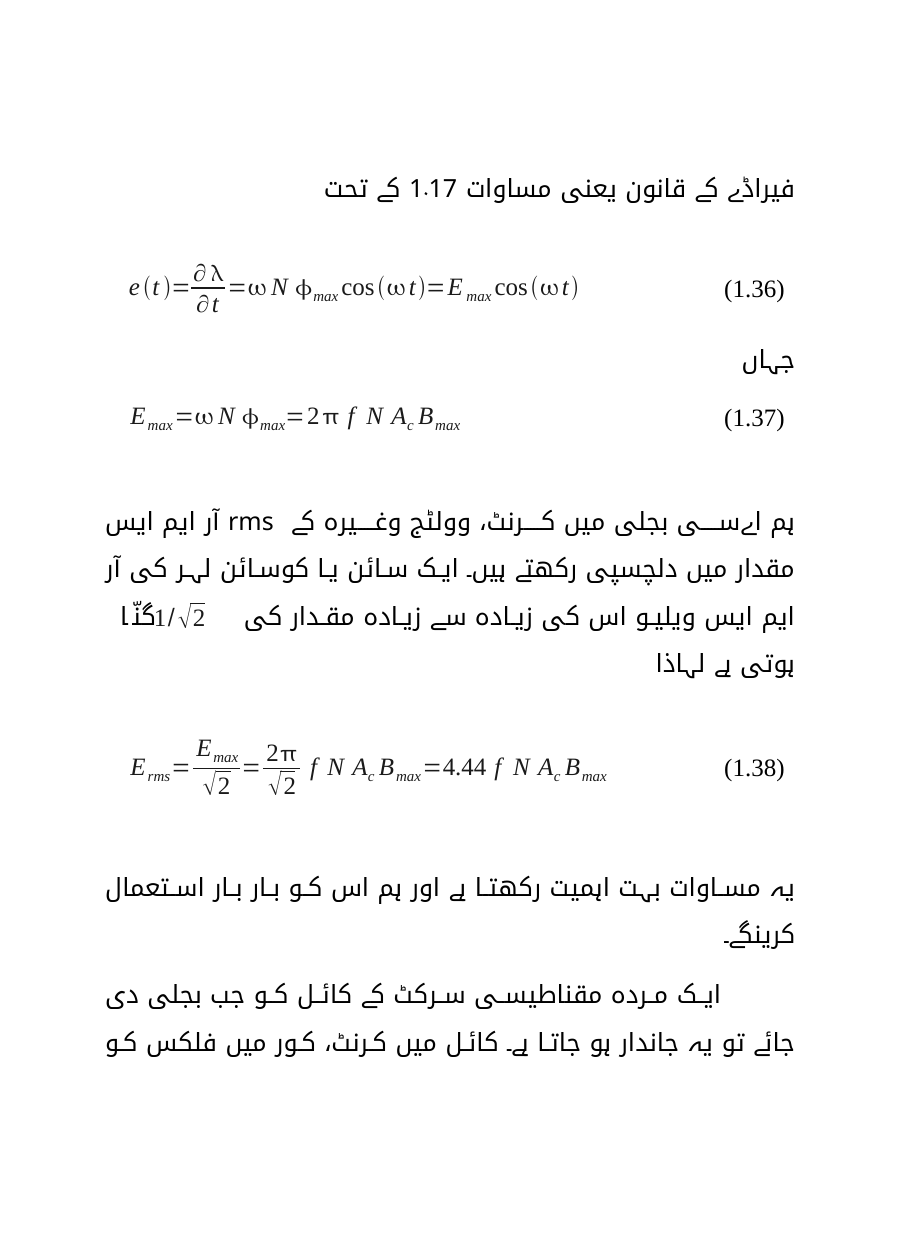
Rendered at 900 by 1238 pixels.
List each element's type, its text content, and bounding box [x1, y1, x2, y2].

table_header (1.38) [718, 729, 795, 818]
table_header [105, 729, 718, 818]
text فیراڈے کے قانون یعنی مساوات 1.17 کے تحت [105, 165, 795, 212]
text ہم اےسی بجلی میں کرنٹ، وولٹج وغیرہ کے rms آر ایم ایس مقدار میں دلچسپی رکھتے ہیں۔ ایک سائن یا کوسائن لہر کی آر ایم ایس ویلیو اس کی زیادہ سے زیادہ مقدار کیگنّا ہوتی ہے لہاذا [105, 498, 795, 688]
table_header [105, 254, 718, 337]
text جہاں [105, 337, 795, 384]
text یہ مساوات بہت اہمیت رکھتا ہے اور ہم اس کو بار بار استعمال کرینگے۔ [105, 864, 795, 959]
table_header (1.37) [718, 396, 795, 452]
table_header [105, 396, 718, 452]
table_header (1.36) [718, 254, 795, 337]
text ایک مردہ مقناطیسی سرکٹ کے کائل کو جب بجلی دی جائے تو یہ جاندار ہو جاتا ہے۔ کائل میں کرنٹ، کور میں فلکس کو جنم دیتی ہے۔ اس کرنٹ کو ہم اکسائٹیشن کرنٹ excitation current کہتے ہیں۔ [105, 972, 795, 1066]
